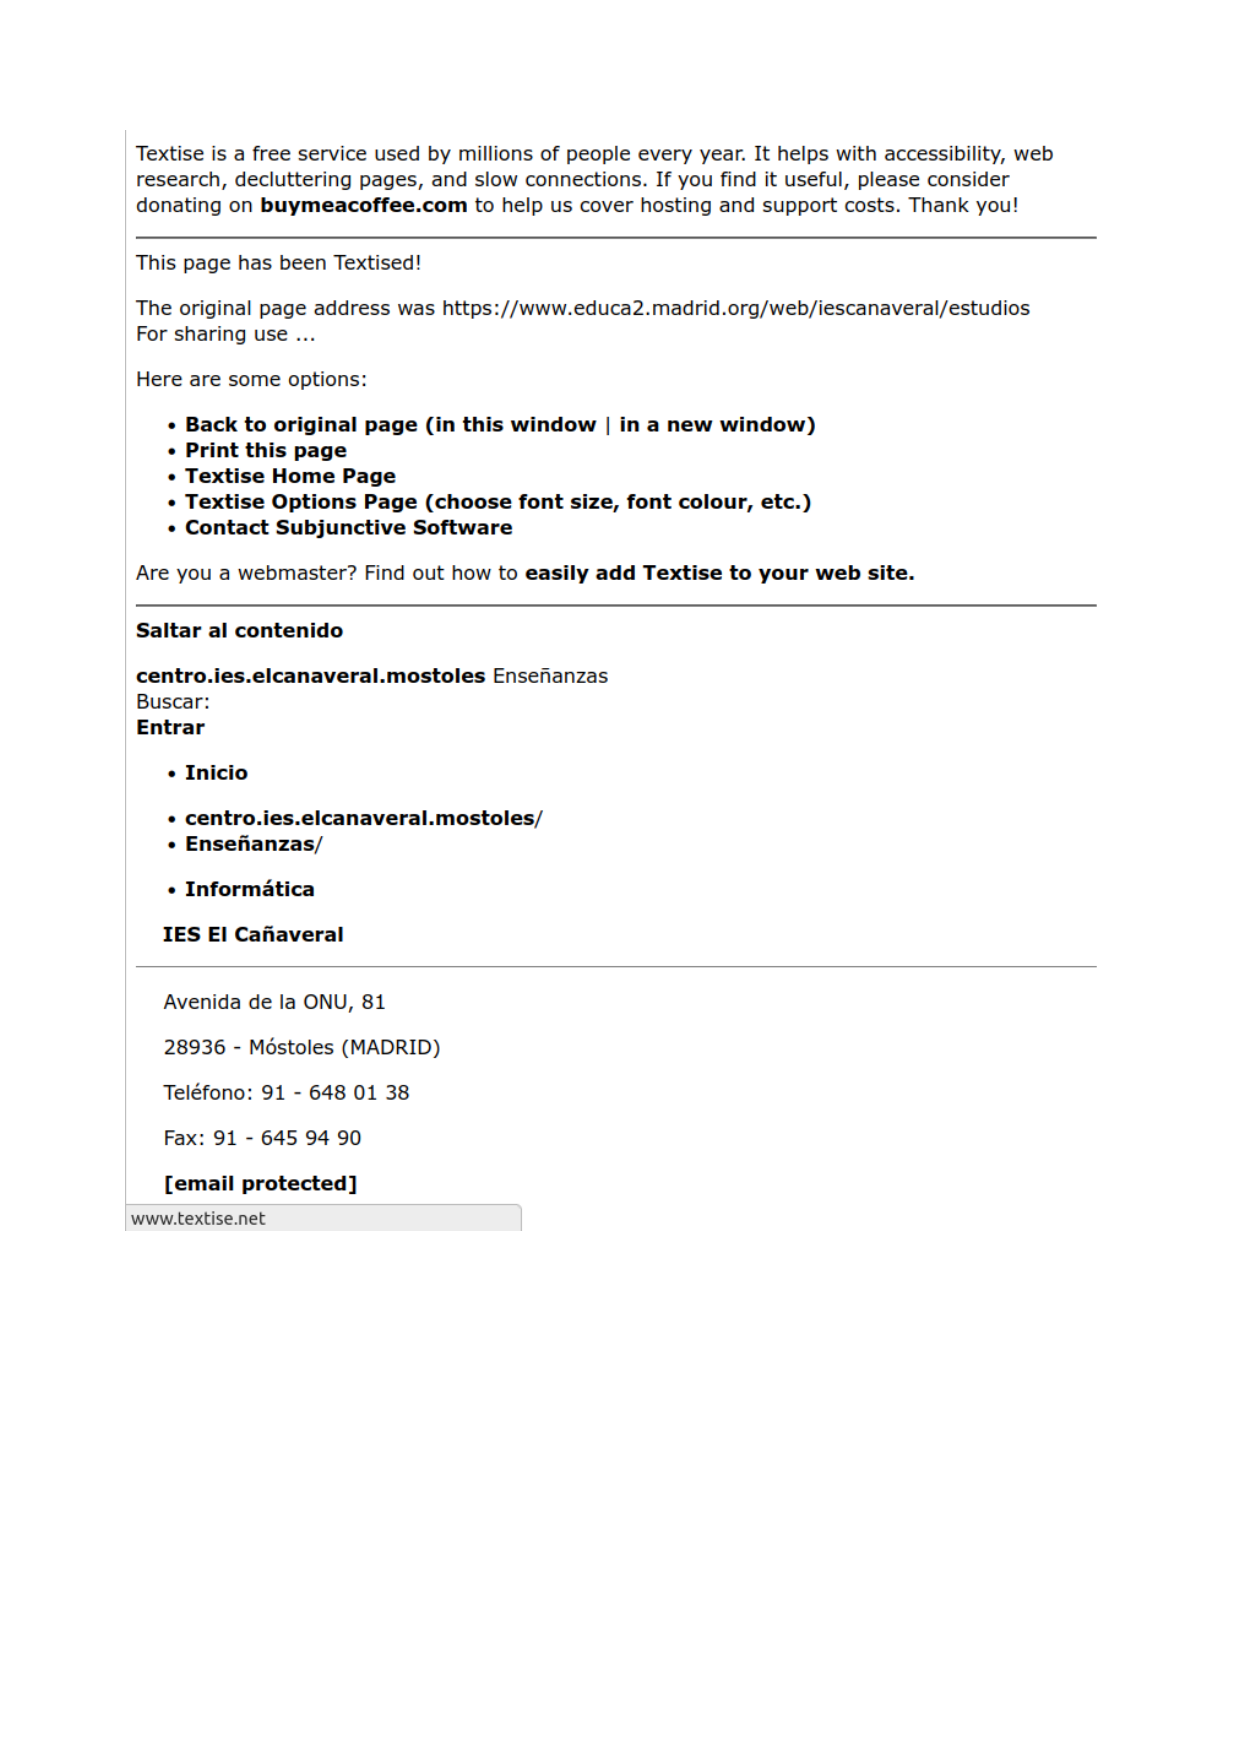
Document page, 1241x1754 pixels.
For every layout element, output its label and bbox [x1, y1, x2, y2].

picture [125, 130, 1130, 1231]
